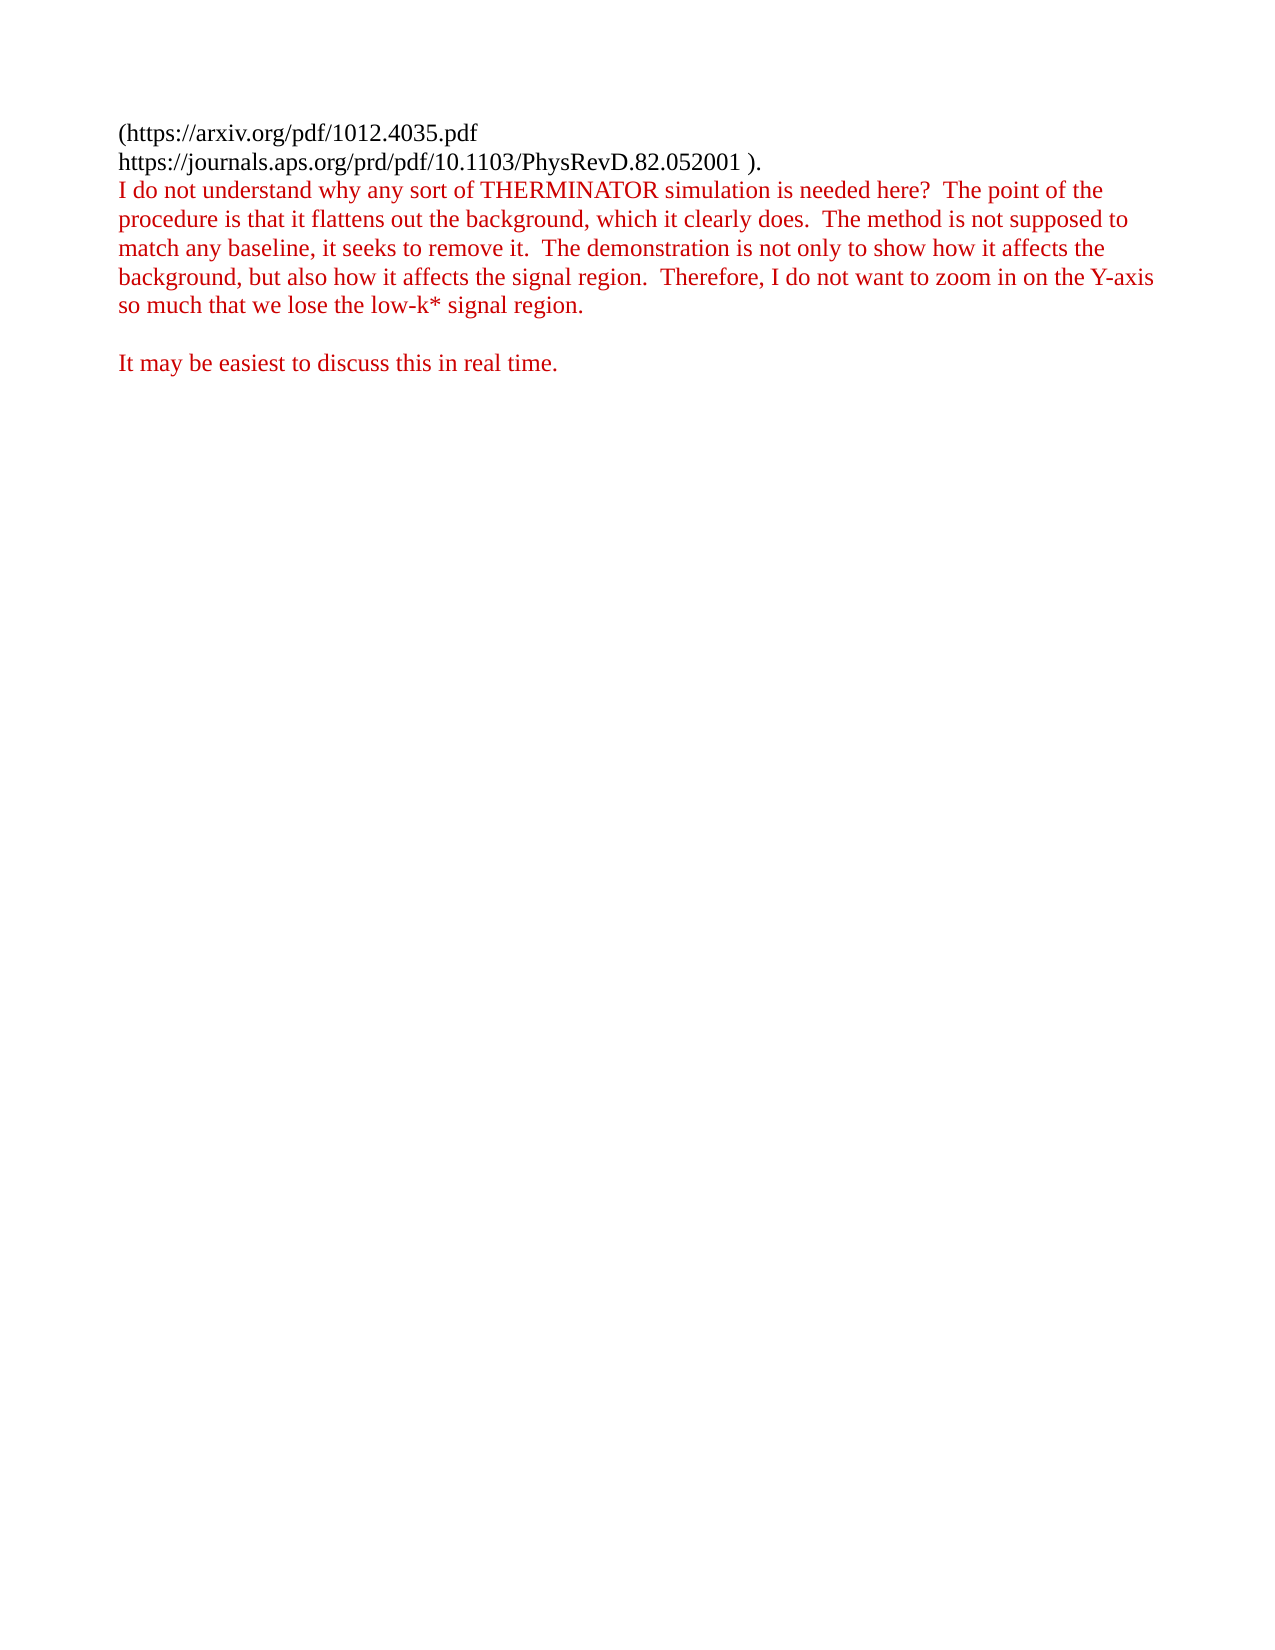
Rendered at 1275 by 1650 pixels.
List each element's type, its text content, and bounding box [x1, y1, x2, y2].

text (https://arxiv.org/pdf/1012.4035.pdf [118, 118, 1157, 147]
text https://journals.aps.org/prd/pdf/10.1103/PhysRevD.82.052001 ). [118, 147, 1157, 176]
text It may be easiest to discuss this in real time. [118, 348, 1157, 377]
text I do not understand why any sort of THERMINATOR simulation is needed here? The point of the procedure is that it flattens out the background, which it clearly does. The method is not supposed to match any baseline, it seeks to remove it. The demonstration is not only to show how it affects the background, but also how it affects the signal region. Therefore, I do not want to zoom in on the Y-axis so much that we lose the low-k* signal region. [118, 176, 1157, 319]
